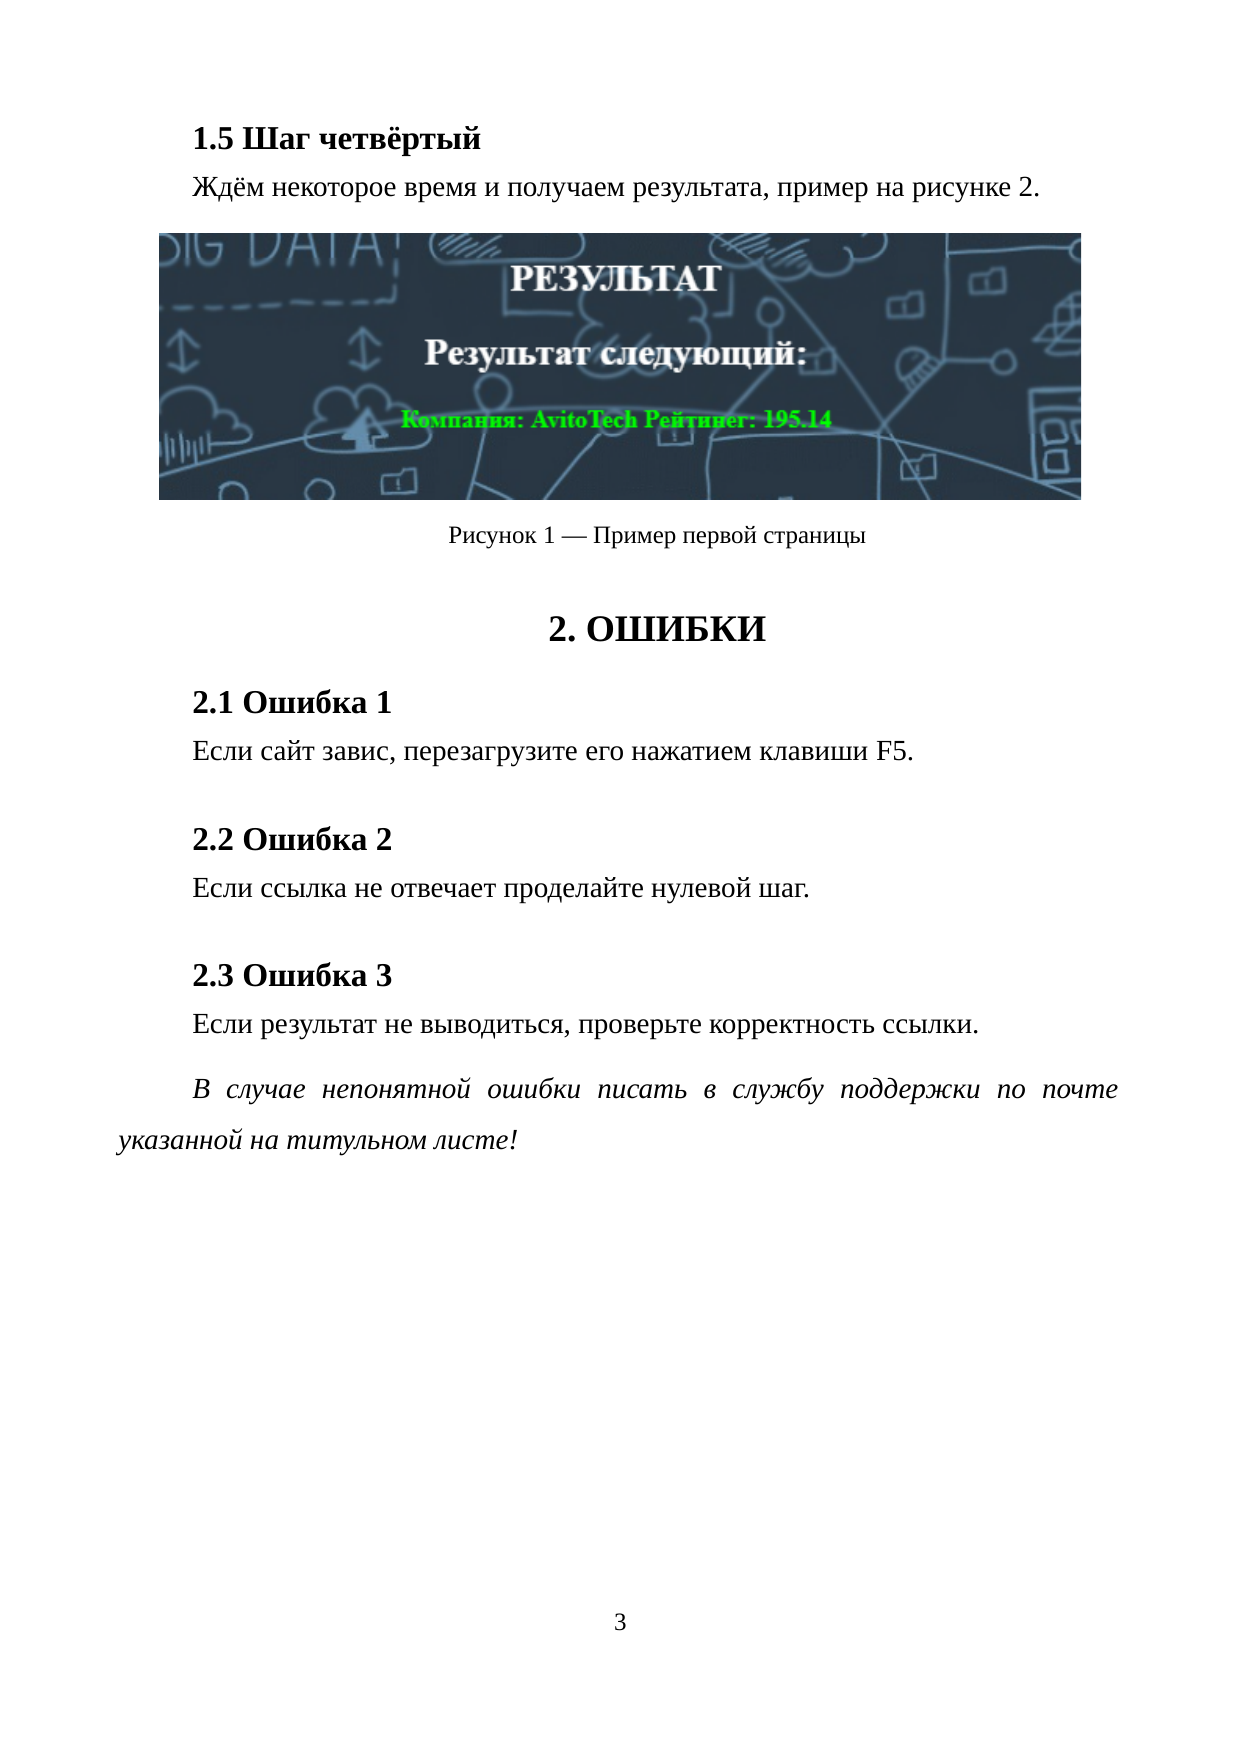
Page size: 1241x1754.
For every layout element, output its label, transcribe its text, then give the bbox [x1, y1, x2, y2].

subtitle В случае непонятной ошибки писать в службу поддержки по почте указанной на титульном листе! [118, 1071, 1122, 1155]
subtitle 2.2 Ошибка 2 [118, 819, 1122, 857]
subtitle Если ссылка не отвечает проделайте нулевой шаг. [118, 870, 1122, 903]
subtitle Рисунок 1 — Пример первой страницы [118, 234, 1122, 550]
subtitle Ждём некоторое время и получаем результата, пример на рисунке 2. [118, 169, 1122, 202]
subtitle 2.1 Ошибка 1 [118, 683, 1122, 721]
subtitle Если результат не выводиться, проверьте корректность ссылки. [118, 1007, 1122, 1040]
picture [159, 233, 1082, 500]
subtitle 1.5 Шаг четвёртый [118, 118, 1122, 156]
subtitle 2.3 Ошибка 3 [118, 956, 1122, 994]
subtitle Если сайт завис, перезагрузите его нажатием клавиши F5. [118, 733, 1122, 767]
subtitle 2. ОШИБКИ [118, 606, 1122, 649]
